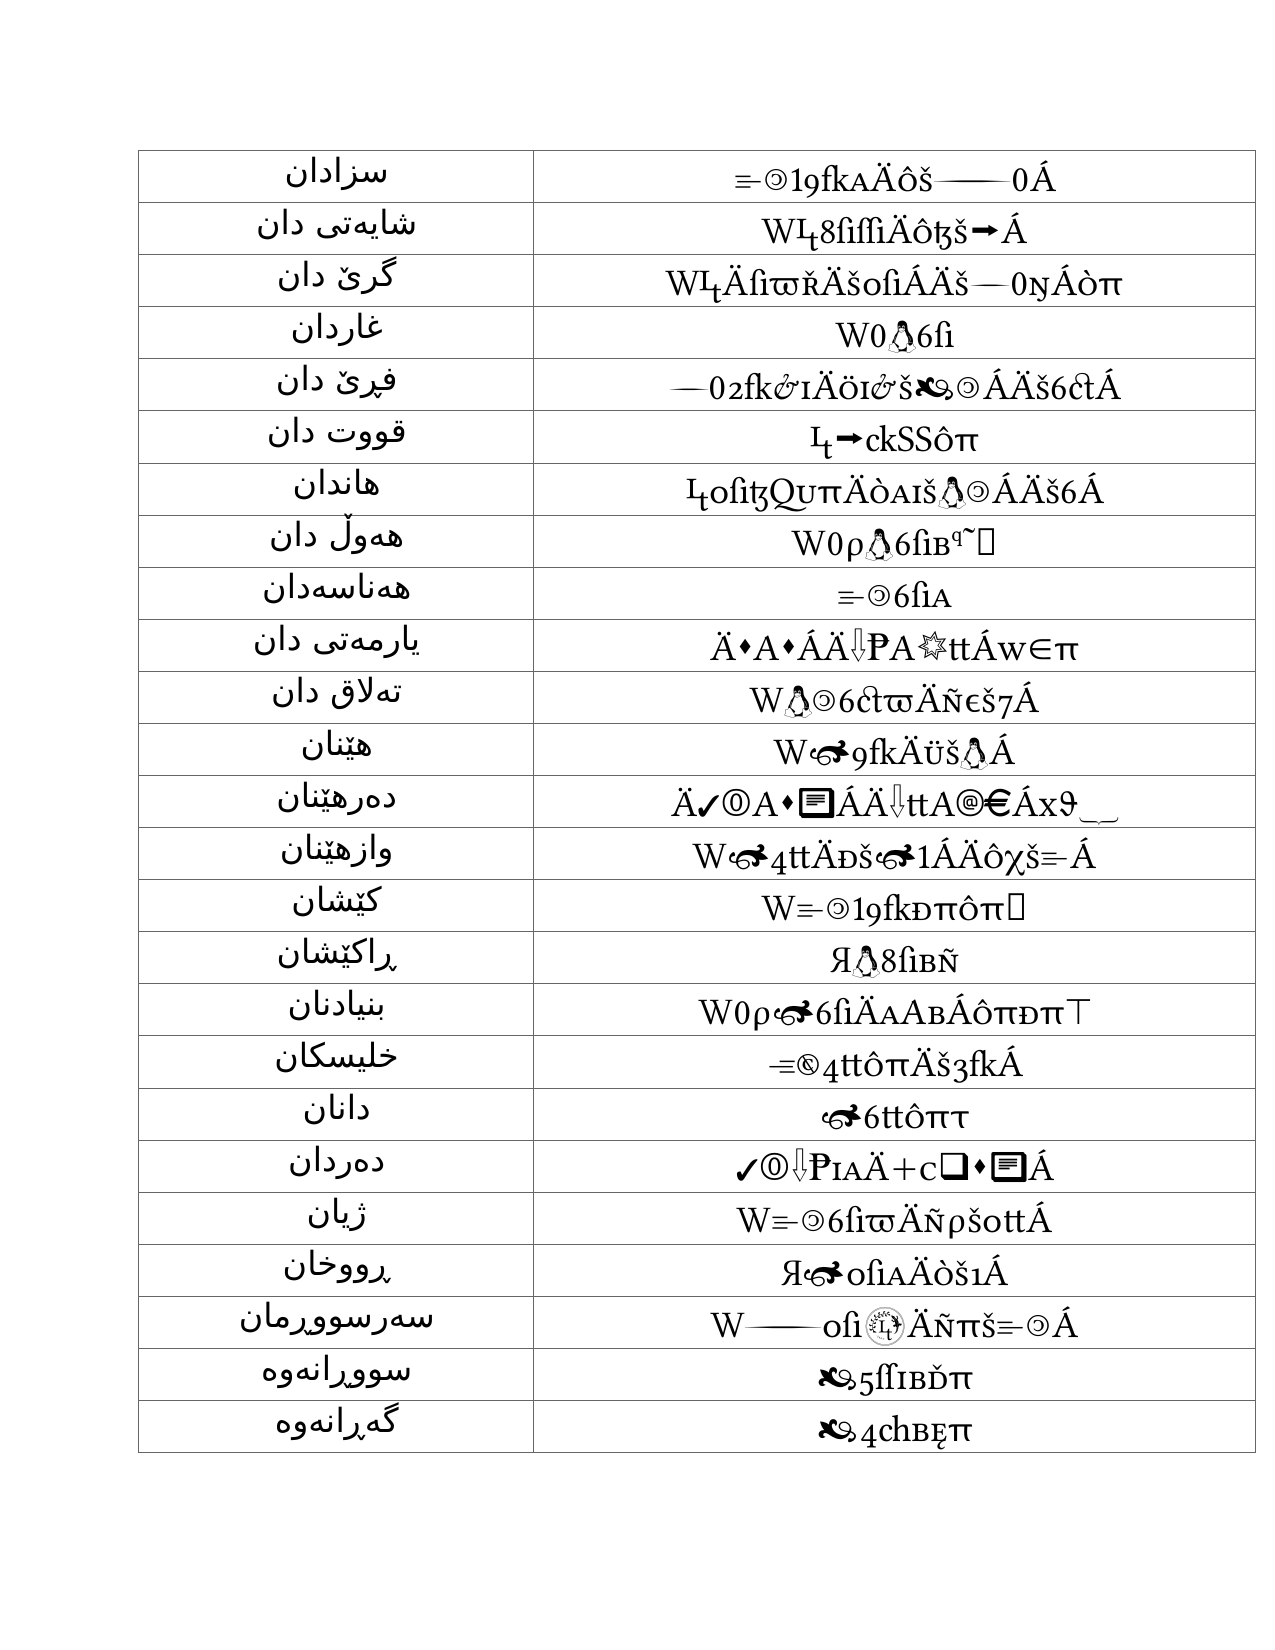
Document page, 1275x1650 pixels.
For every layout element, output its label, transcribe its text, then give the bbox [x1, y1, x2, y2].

table_cell  [534, 672, 1255, 723]
table_cell  [534, 776, 1255, 827]
table_cell  [534, 828, 1255, 879]
table_cell  [534, 516, 1255, 567]
table_cell  [534, 151, 1255, 202]
table_cell  [534, 359, 1255, 410]
table_cell دەردان [139, 1141, 533, 1192]
table_cell هێنان [139, 724, 533, 775]
table_cell وازهێنان [139, 828, 533, 879]
table_cell هەوڵ دان [139, 516, 533, 567]
table_cell  [534, 1036, 1255, 1087]
table_cell  [534, 1349, 1255, 1400]
table_cell  [534, 255, 1255, 306]
table_cell هەناسەدان [139, 568, 533, 619]
table_cell دەرهێنان [139, 776, 533, 827]
table_cell کێشان [139, 880, 533, 931]
table_cell قووت دان [139, 411, 533, 462]
table_cell  [534, 1401, 1255, 1452]
table_cell  [534, 307, 1255, 358]
table_cell ژیان [139, 1193, 533, 1244]
table_cell هاندان [139, 464, 533, 514]
table_cell سزادان [139, 151, 533, 202]
table_cell فڕێ دان [139, 359, 533, 410]
table_cell تەلاق دان [139, 672, 533, 723]
table_cell  [534, 1193, 1255, 1244]
table_cell سووڕانەوە [139, 1349, 533, 1400]
table_cell  [534, 1141, 1255, 1192]
table_cell سەرسووڕمان [139, 1297, 533, 1348]
table_cell  [534, 1297, 1255, 1348]
table_cell  [534, 203, 1255, 254]
table_cell  [534, 464, 1255, 514]
table_cell ڕووخان [139, 1245, 533, 1296]
table_cell گرێ دان [139, 255, 533, 306]
table_cell  [534, 984, 1255, 1035]
table_cell گەڕانەوە [139, 1401, 533, 1452]
table_cell شایەتی دان [139, 203, 533, 254]
table_cell  [534, 620, 1255, 671]
table_cell دانان [139, 1089, 533, 1139]
table_cell  [534, 880, 1255, 931]
table_cell غاردان [139, 307, 533, 358]
table_cell  [534, 1245, 1255, 1296]
table_cell خلیسکان [139, 1036, 533, 1087]
table_cell  [534, 411, 1255, 462]
table_cell  [534, 724, 1255, 775]
table_cell  [534, 568, 1255, 619]
table_cell ڕاکێشان [139, 932, 533, 983]
table_cell  [534, 1089, 1255, 1139]
table_cell یارمەتی دان [139, 620, 533, 671]
table_cell بنیادنان [139, 984, 533, 1035]
table_cell  [534, 932, 1255, 983]
